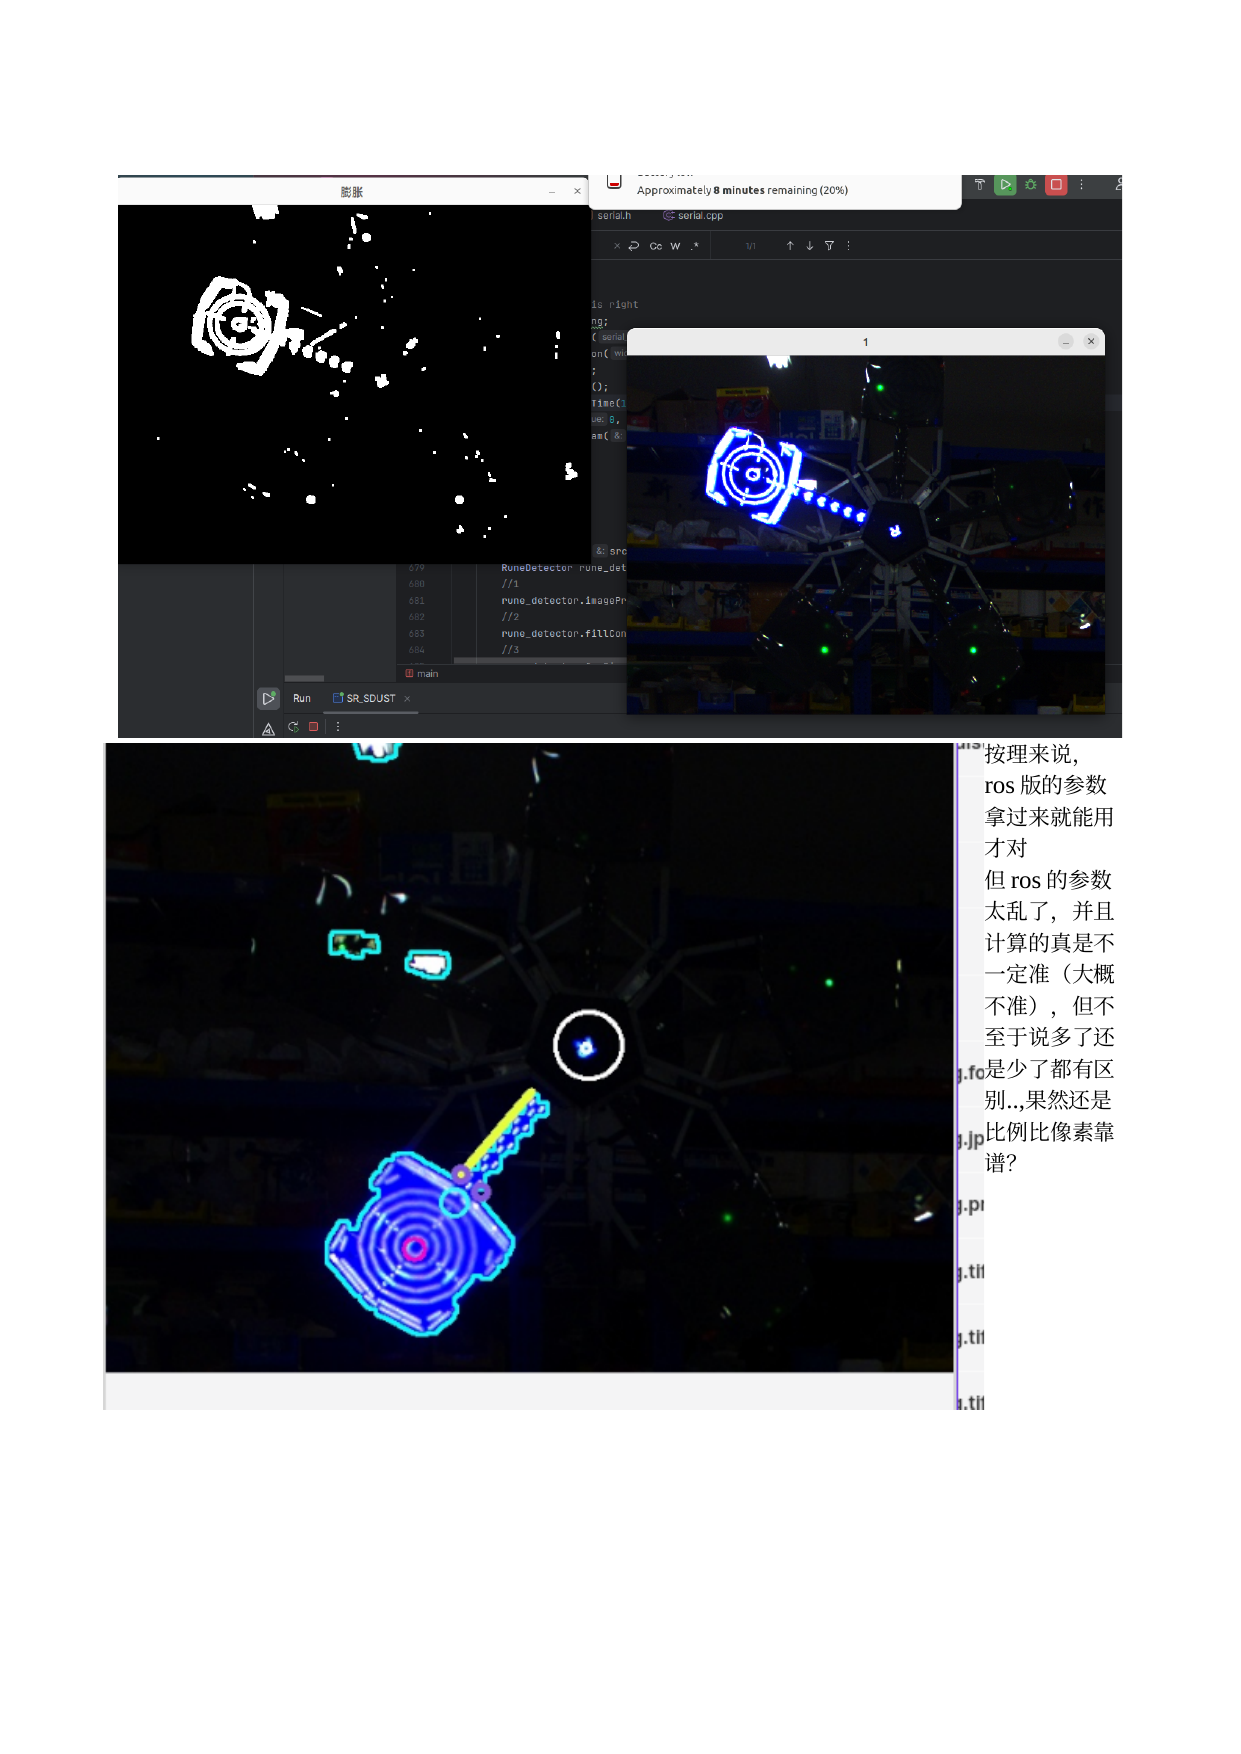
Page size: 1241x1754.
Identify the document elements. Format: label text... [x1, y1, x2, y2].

picture [103, 743, 985, 1410]
text 但ros的参数太乱了，并且计算的真是不一定准（大概不准），但不至于说多了还是少了都有区别..,果然还是比例比像素靠谱？ [985, 863, 1122, 1178]
text 按理来说，ros版的参数拿过来就能用才对 [118, 738, 1122, 863]
picture [118, 175, 1123, 738]
